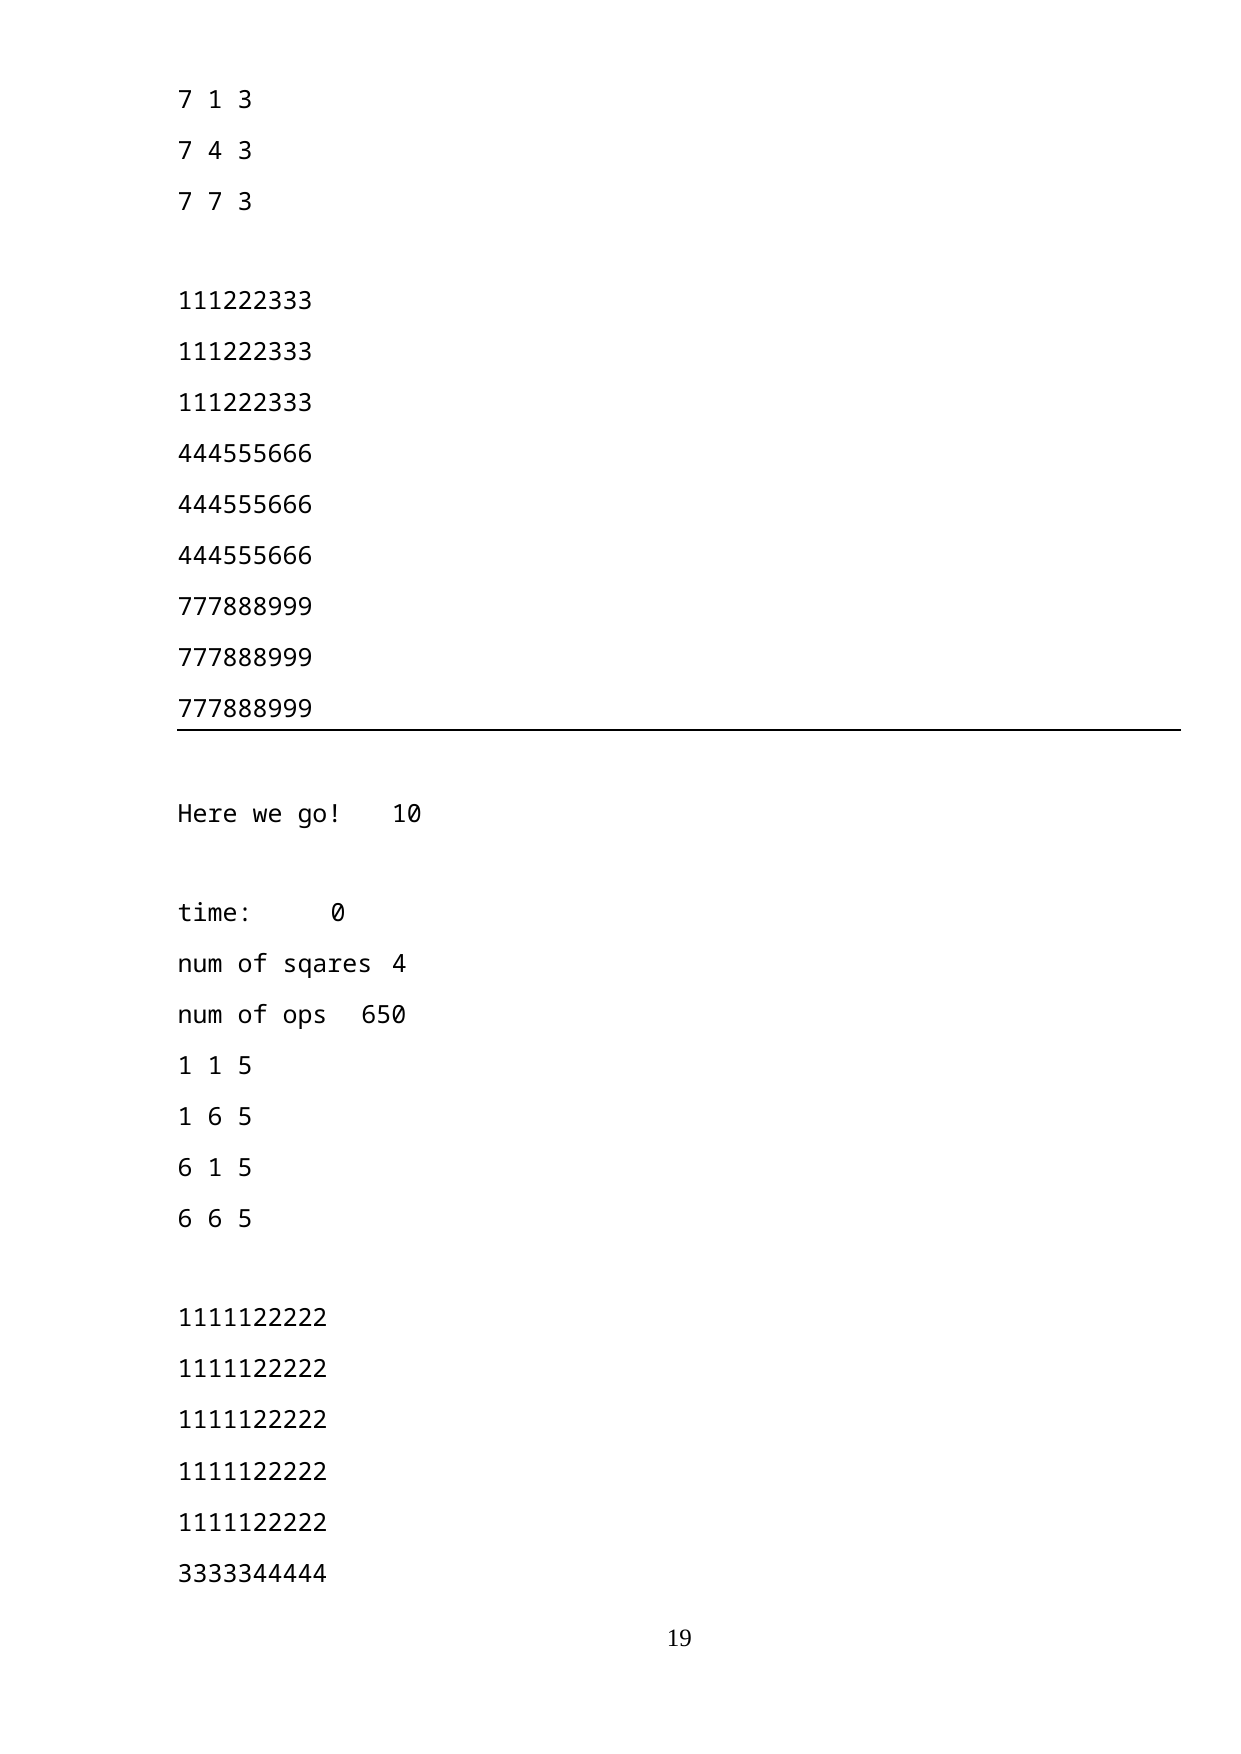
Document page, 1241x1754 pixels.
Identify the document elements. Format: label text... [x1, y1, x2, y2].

text 7 7 3 [177, 183, 1181, 217]
text 1 1 5 [177, 1048, 1181, 1082]
text 7 4 3 [177, 132, 1181, 166]
text 1111122222 [177, 1402, 1181, 1436]
text 6 6 5 [177, 1201, 1181, 1235]
text 1111122222 [177, 1300, 1181, 1334]
text 444555666 [177, 486, 1181, 521]
text 7 1 3 [177, 81, 1181, 115]
text time: 0 [177, 895, 1181, 929]
text 444555666 [177, 537, 1181, 572]
text Here we go! 10 [177, 796, 1181, 830]
text 1111122222 [177, 1351, 1181, 1385]
text num of sqares 4 [177, 946, 1181, 980]
text 1111122222 [177, 1453, 1181, 1487]
text 444555666 [177, 435, 1181, 469]
text 777888999 [177, 639, 1181, 674]
text 111222333 [177, 384, 1181, 418]
text 1 6 5 [177, 1099, 1181, 1133]
text 1111122222 [177, 1504, 1181, 1538]
text 6 1 5 [177, 1150, 1181, 1184]
text 3333344444 [177, 1555, 1181, 1589]
text num of ops 650 [177, 997, 1181, 1031]
text 777888999 [177, 588, 1181, 623]
text 111222333 [177, 282, 1181, 316]
text 777888999 [177, 691, 1181, 729]
text 111222333 [177, 333, 1181, 367]
